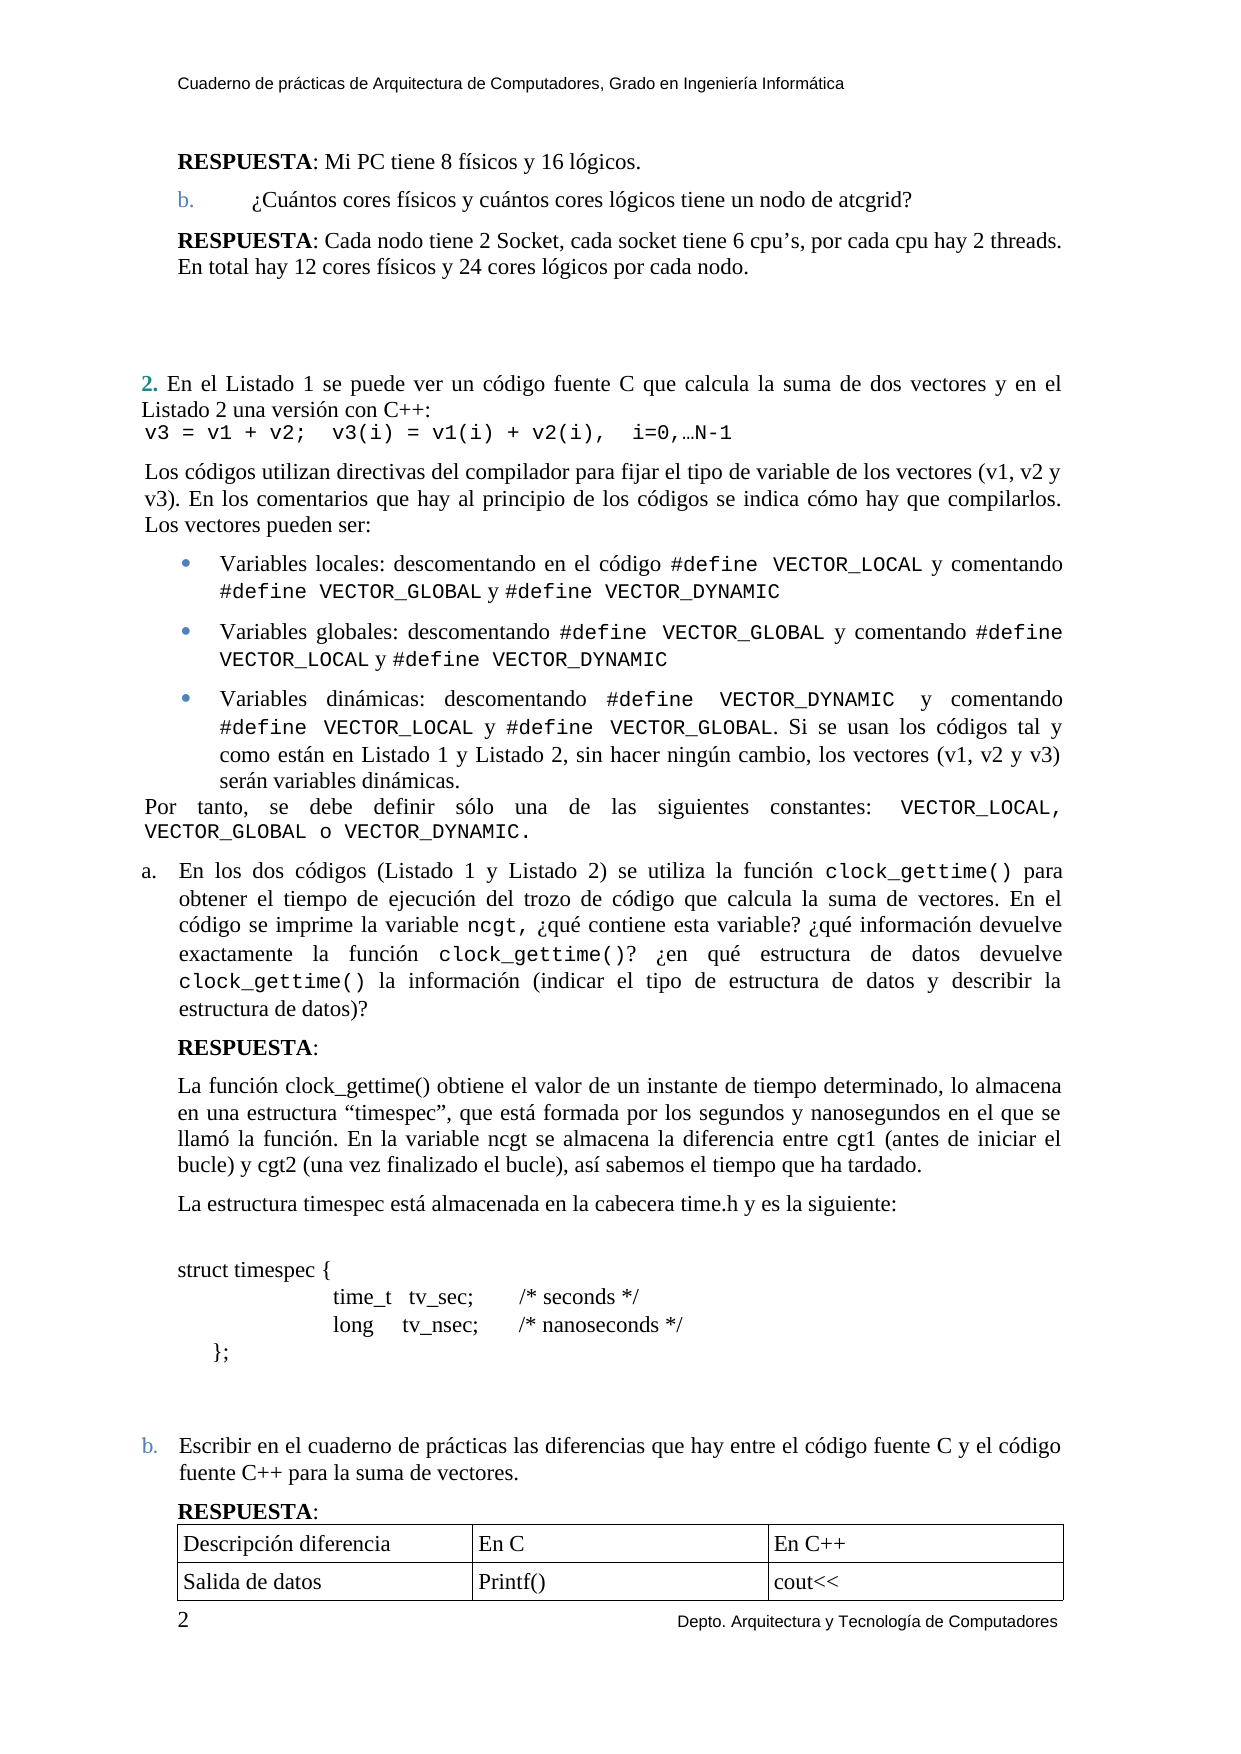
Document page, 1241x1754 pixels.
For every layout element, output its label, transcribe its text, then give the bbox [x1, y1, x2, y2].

list Escribir en el cuaderno de prácticas las diferencias que hay entre el código fuente C y el código fuente C++ para la suma de vectores. [141, 1432, 1063, 1486]
text struct timespec { [177, 1256, 1063, 1282]
table_cell Printf() [473, 1563, 768, 1600]
list En los dos códigos (Listado 1 y Listado 2) se utiliza la función clock_gettime() para obtener el tiempo de ejecución del trozo de código que calcula la suma de vectores. En el código se imprime la variable ncgt, ¿qué contiene esta variable? ¿qué información devuelve exactamente la función clock_gettime()? ¿en qué estructura de datos devuelve clock_gettime() la información (indicar el tipo de estructura de datos y describir la estructura de datos)? [141, 857, 1063, 1021]
list RESPUESTA: [177, 1498, 1063, 1524]
text Por tanto, se debe definir sólo una de las siguientes constantes: VECTOR_LOCAL, VECTOR_GLOBAL o VECTOR_DYNAMIC. [144, 793, 1063, 844]
table_header En C [473, 1525, 768, 1562]
table_cell cout<< [769, 1563, 1063, 1600]
table_cell Salida de datos [178, 1563, 472, 1600]
text v3 = v1 + v2; v3(i) = v1(i) + v2(i), i=0,…N-1 [144, 422, 1063, 446]
list RESPUESTA: [177, 1034, 1063, 1060]
list La estructura timespec está almacenada en la cabecera time.h y es la siguiente: [177, 1190, 1063, 1217]
list Variables locales: descomentando en el código #define VECTOR_LOCAL y comentando #define VECTOR_GLOBAL y #define VECTOR_DYNAMIC [182, 550, 1063, 605]
list RESPUESTA: Cada nodo tiene 2 Socket, cada socket tiene 6 cpu’s, por cada cpu hay 2 threads. En total hay 12 cores físicos y 24 cores lógicos por cada nodo. [177, 227, 1063, 279]
text Los códigos utilizan directivas del compilador para fijar el tipo de variable de los vectores (v1, v2 y v3). En los comentarios que hay al principio de los códigos se indica cómo hay que compilarlos. Los vectores pueden ser: [144, 458, 1063, 537]
text }; [177, 1338, 1063, 1365]
table_header Descripción diferencia [178, 1525, 472, 1562]
text time_t tv_sec; /* seconds */ [177, 1283, 1063, 1309]
list La función clock_gettime() obtiene el valor de un instante de tiempo determinado, lo almacena en una estructura “timespec”, que está formada por los segundos y nanosegundos en el que se llamó la función. En la variable ncgt se almacena la diferencia entre cgt1 (antes de iniciar el bucle) y cgt2 (una vez finalizado el bucle), así sabemos el tiempo que ha tardado. [177, 1072, 1063, 1178]
table_header En C++ [769, 1525, 1063, 1562]
list RESPUESTA: Mi PC tiene 8 físicos y 16 lógicos. [177, 148, 1063, 174]
text b. ¿Cuántos cores físicos y cuántos cores lógicos tiene un nodo de atcgrid? [177, 187, 1063, 213]
list Variables dinámicas: descomentando #define VECTOR_DYNAMIC y comentando #define VECTOR_LOCAL y #define VECTOR_GLOBAL. Si se usan los códigos tal y como están en Listado 1 y Listado 2, sin hacer ningún cambio, los vectores (v1, v2 y v3) serán variables dinámicas. [182, 685, 1063, 793]
list 2. En el Listado 1 se puede ver un código fuente C que calcula la suma de dos vectores y en el Listado 2 una versión con C++: [103, 369, 1063, 422]
text long tv_nsec; /* nanoseconds */ [177, 1311, 1063, 1337]
list Variables globales: descomentando #define VECTOR_GLOBAL y comentando #define VECTOR_LOCAL y #define VECTOR_DYNAMIC [182, 618, 1063, 673]
